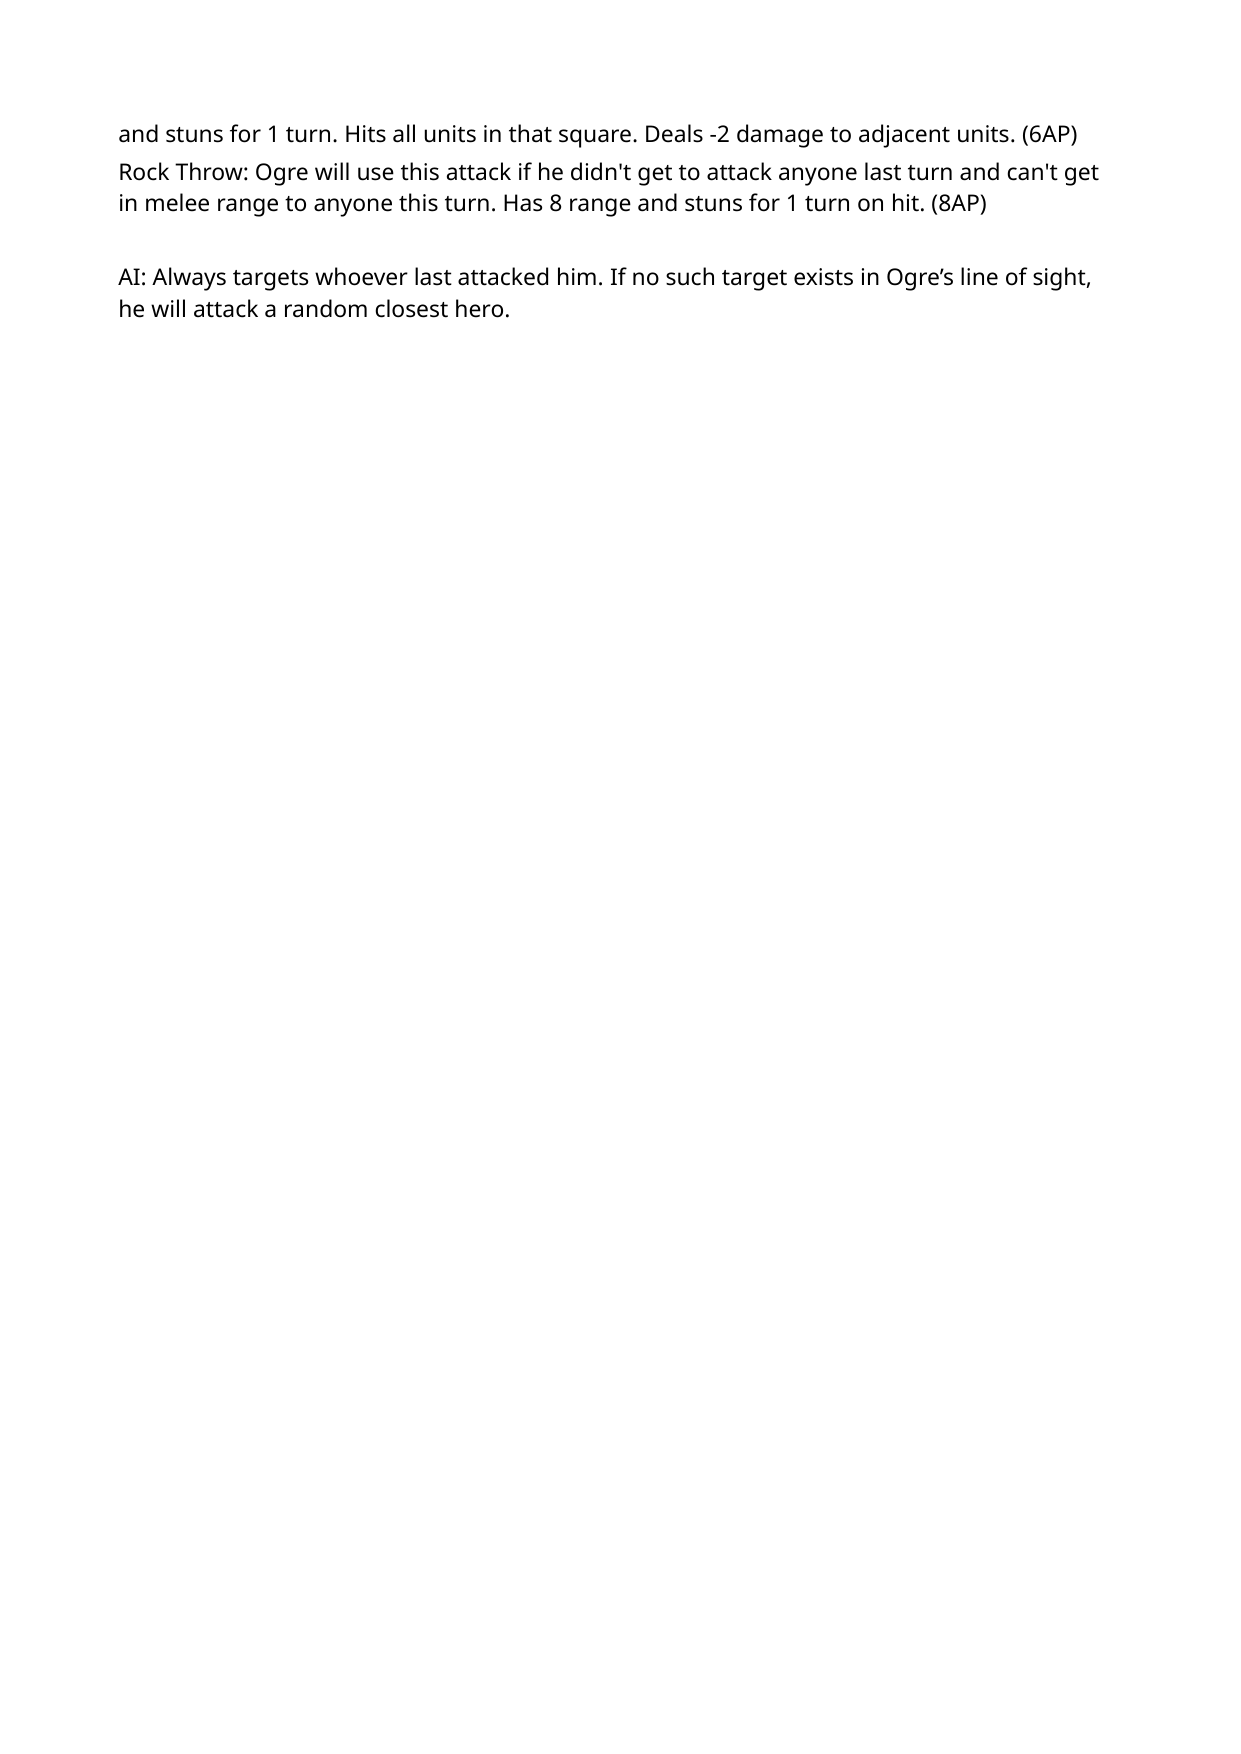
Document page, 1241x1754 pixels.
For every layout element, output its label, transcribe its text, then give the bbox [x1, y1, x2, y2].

text Rock Throw: Ogre will use this attack if he didn't get to attack anyone last turn and can't get in melee range to anyone this turn. Has 8 range and stuns for 1 turn on hit. (8AP) [118, 155, 1122, 218]
text AI: Always targets whoever last attacked him. If no such target exists in Ogre’s line of sight, he will attack a random closest hero. [118, 261, 1122, 324]
text and stuns for 1 turn. Hits all units in that square. Deals -2 damage to adjacent units. (6AP) [118, 118, 1122, 149]
